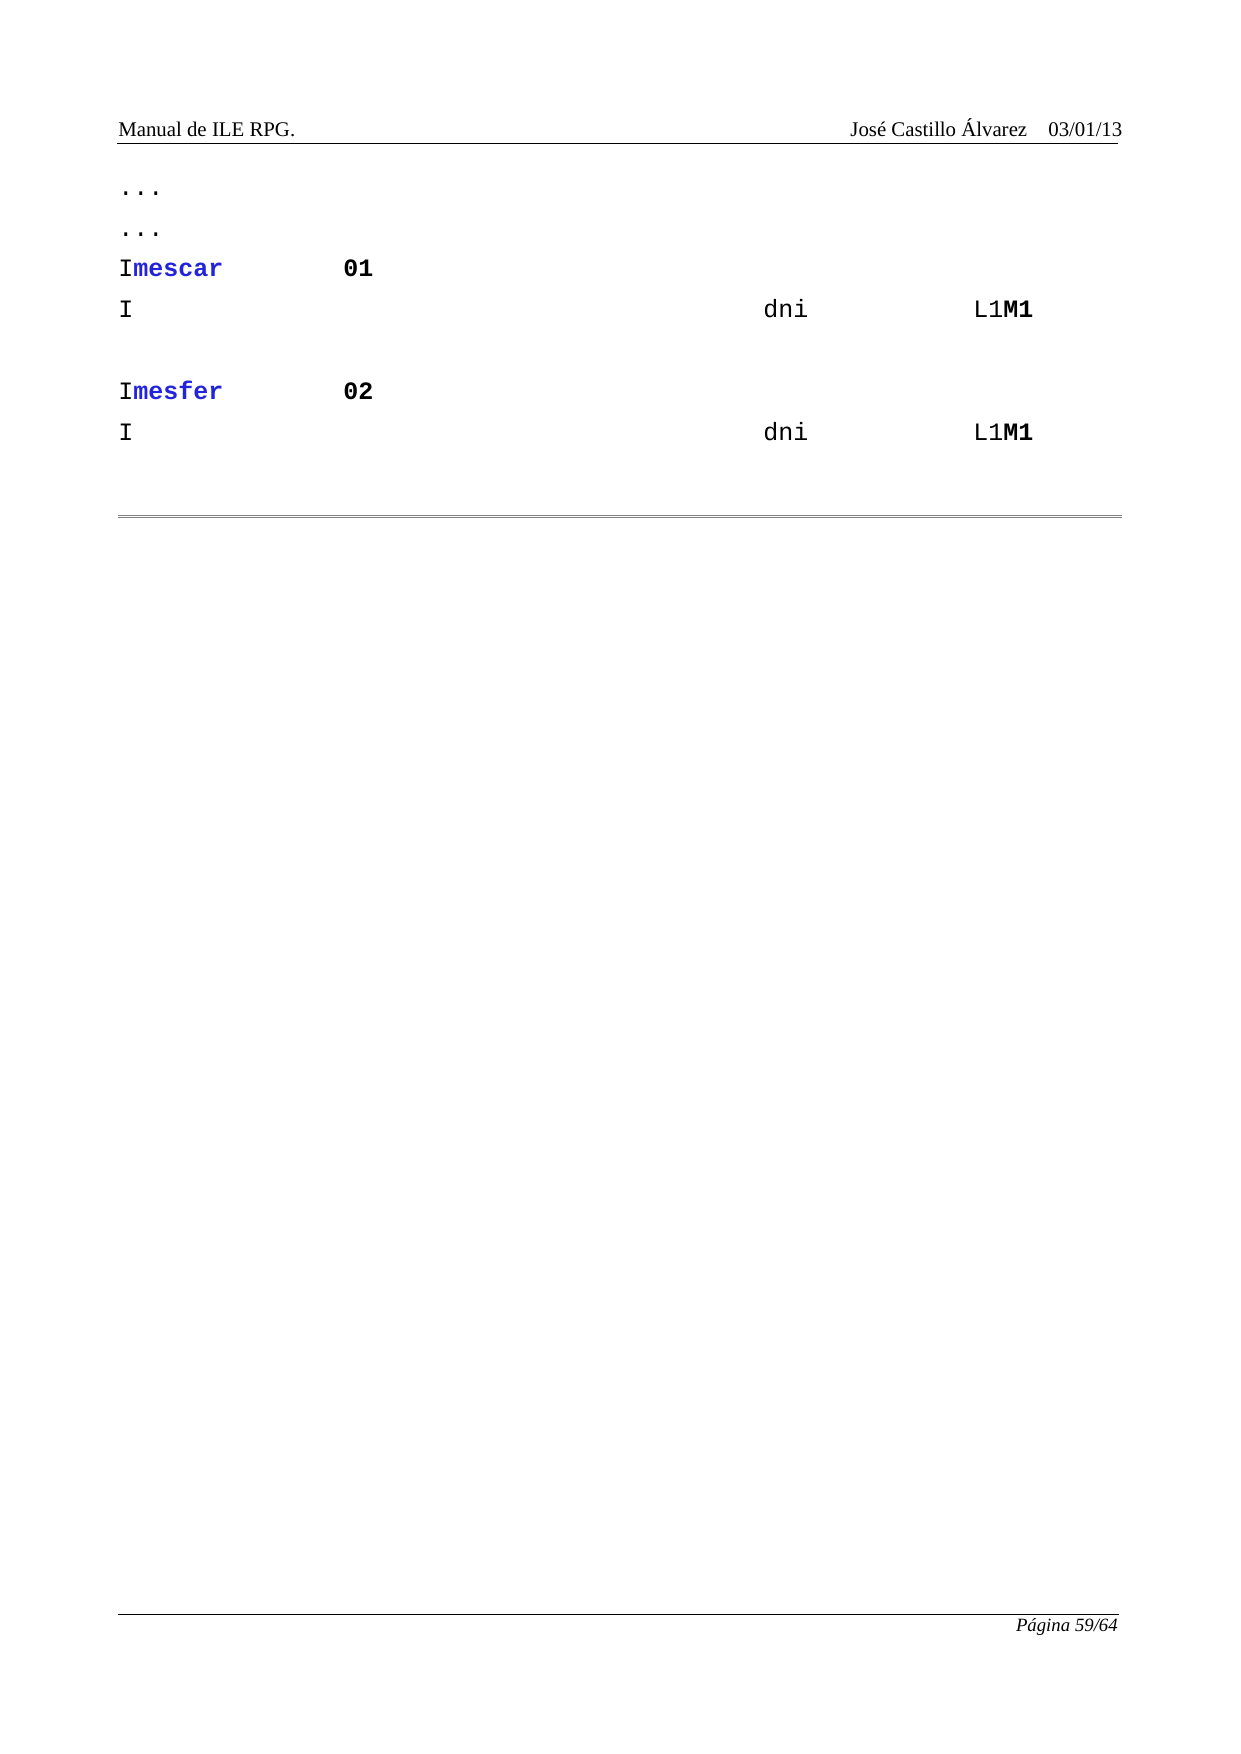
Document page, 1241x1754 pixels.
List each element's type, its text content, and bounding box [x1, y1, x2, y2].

text Imescar 01 [118, 256, 1122, 284]
text I dni L1M1 [118, 419, 1122, 448]
text ... [118, 174, 1122, 203]
text ... [118, 215, 1122, 243]
text I dni L1M1 [118, 297, 1122, 325]
text Imesfer 02 [118, 378, 1122, 407]
